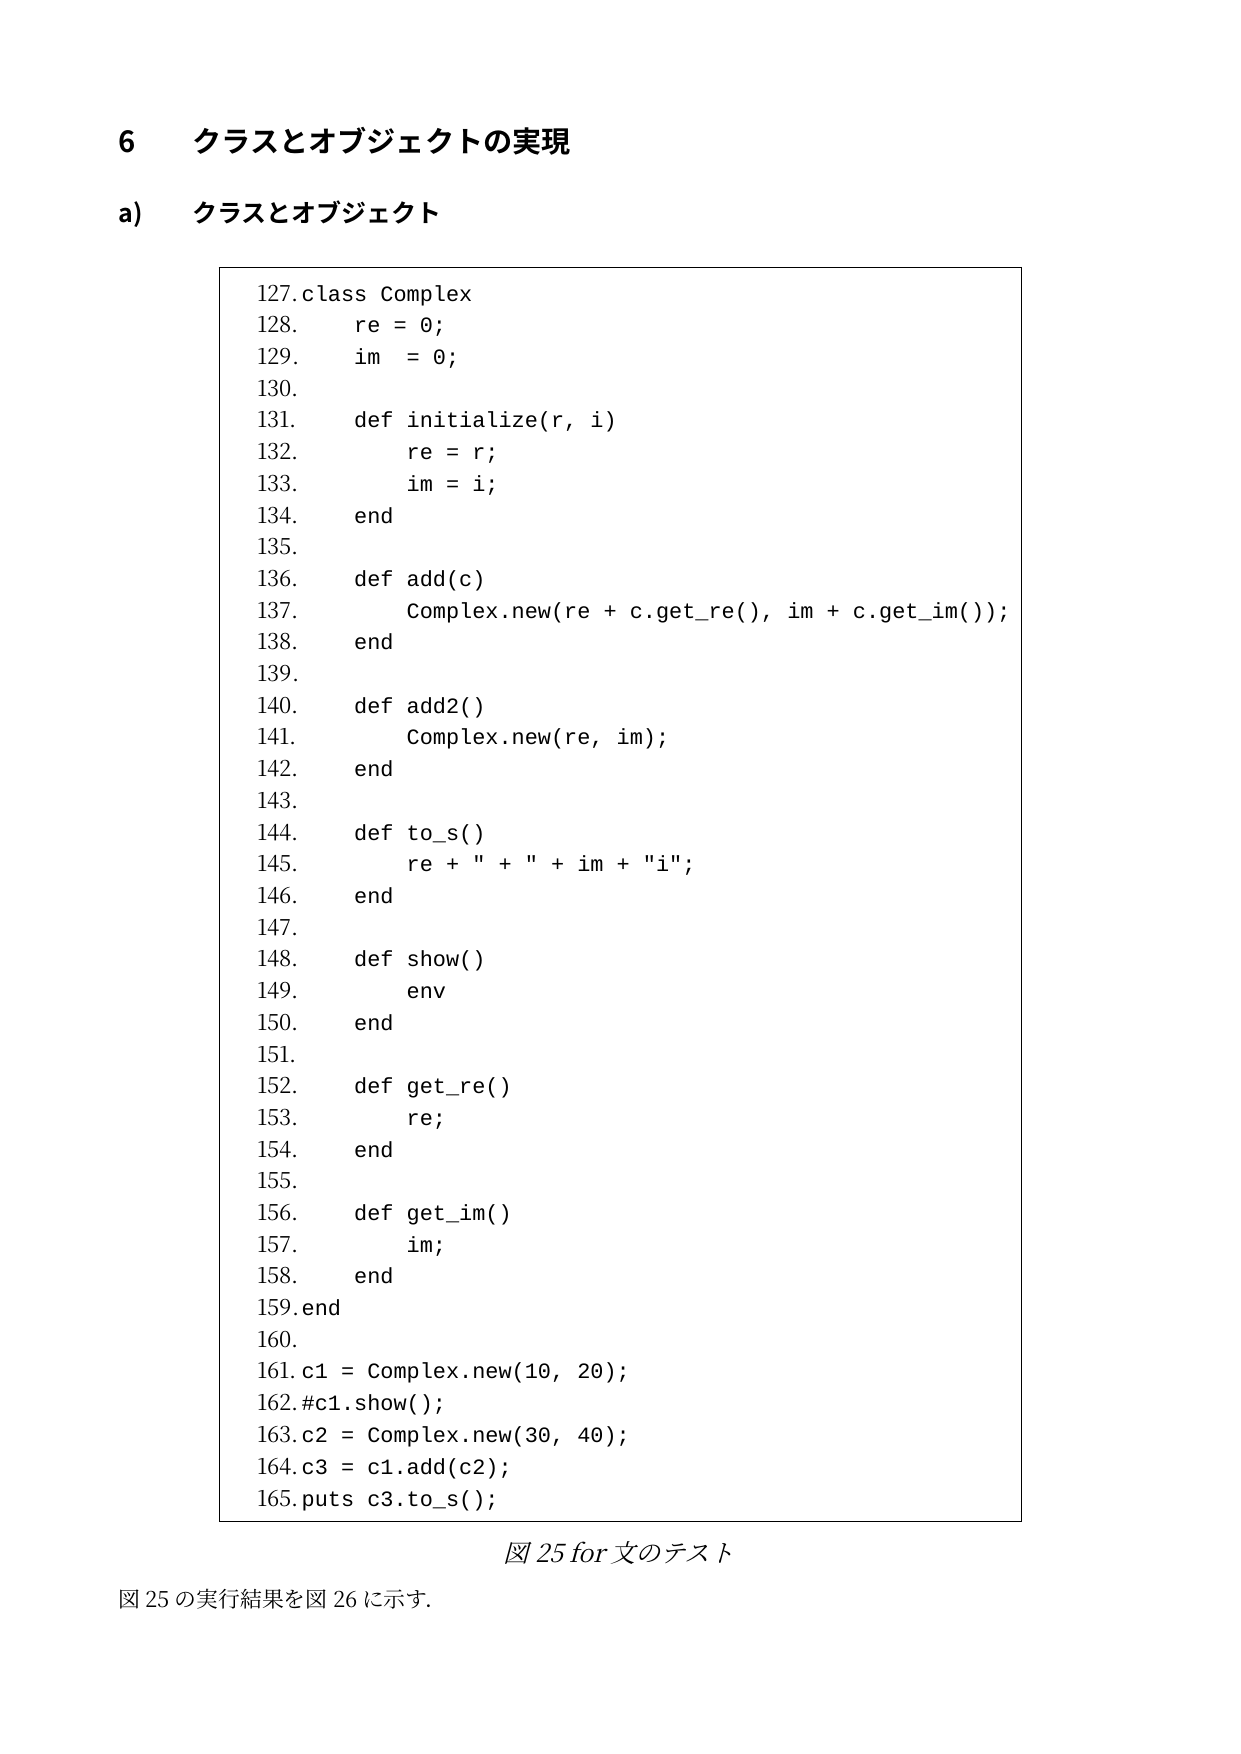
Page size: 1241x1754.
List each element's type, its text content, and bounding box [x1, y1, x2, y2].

list def initialize(r, i) [257, 402, 1013, 434]
list def show() [257, 942, 1013, 973]
list end [257, 498, 1013, 529]
list env [257, 973, 1013, 1005]
subtitle クラスとオブジェクトの実現 [118, 118, 1122, 160]
list def to_s() [257, 815, 1013, 847]
list c2 = Complex.new(30, 40); [257, 1417, 1013, 1449]
list puts c3.to_s(); [257, 1481, 1013, 1513]
text 図 25 for文のテスト [118, 255, 1122, 1569]
list end [257, 751, 1013, 783]
list re + " + " + im + "i"; [257, 847, 1013, 878]
list Complex.new(re, im); [257, 719, 1013, 751]
list end [257, 1005, 1013, 1037]
list def add(c) [257, 561, 1013, 593]
list Complex.new(re + c.get_re(), im + c.get_im()); [257, 593, 1013, 624]
list im = i; [257, 466, 1013, 498]
list end [257, 878, 1013, 910]
list im = 0; [257, 339, 1013, 371]
list class Complex [257, 276, 1013, 307]
list def get_re() [257, 1068, 1013, 1100]
list end [257, 624, 1013, 656]
text 図 25の実行結果を図 26に示す． [118, 1582, 1122, 1613]
list re = r; [257, 434, 1013, 466]
list end [257, 1259, 1013, 1291]
list def add2() [257, 688, 1013, 719]
list end [257, 1132, 1013, 1164]
list c1 = Complex.new(10, 20); [257, 1354, 1013, 1386]
list c3 = c1.add(c2); [257, 1449, 1013, 1481]
list def get_im() [257, 1195, 1013, 1227]
list end [257, 1291, 1013, 1322]
list #c1.show(); [257, 1386, 1013, 1417]
subtitle クラスとオブジェクト [118, 194, 1122, 230]
list re; [257, 1100, 1013, 1132]
list im; [257, 1227, 1013, 1259]
list re = 0; [257, 307, 1013, 339]
